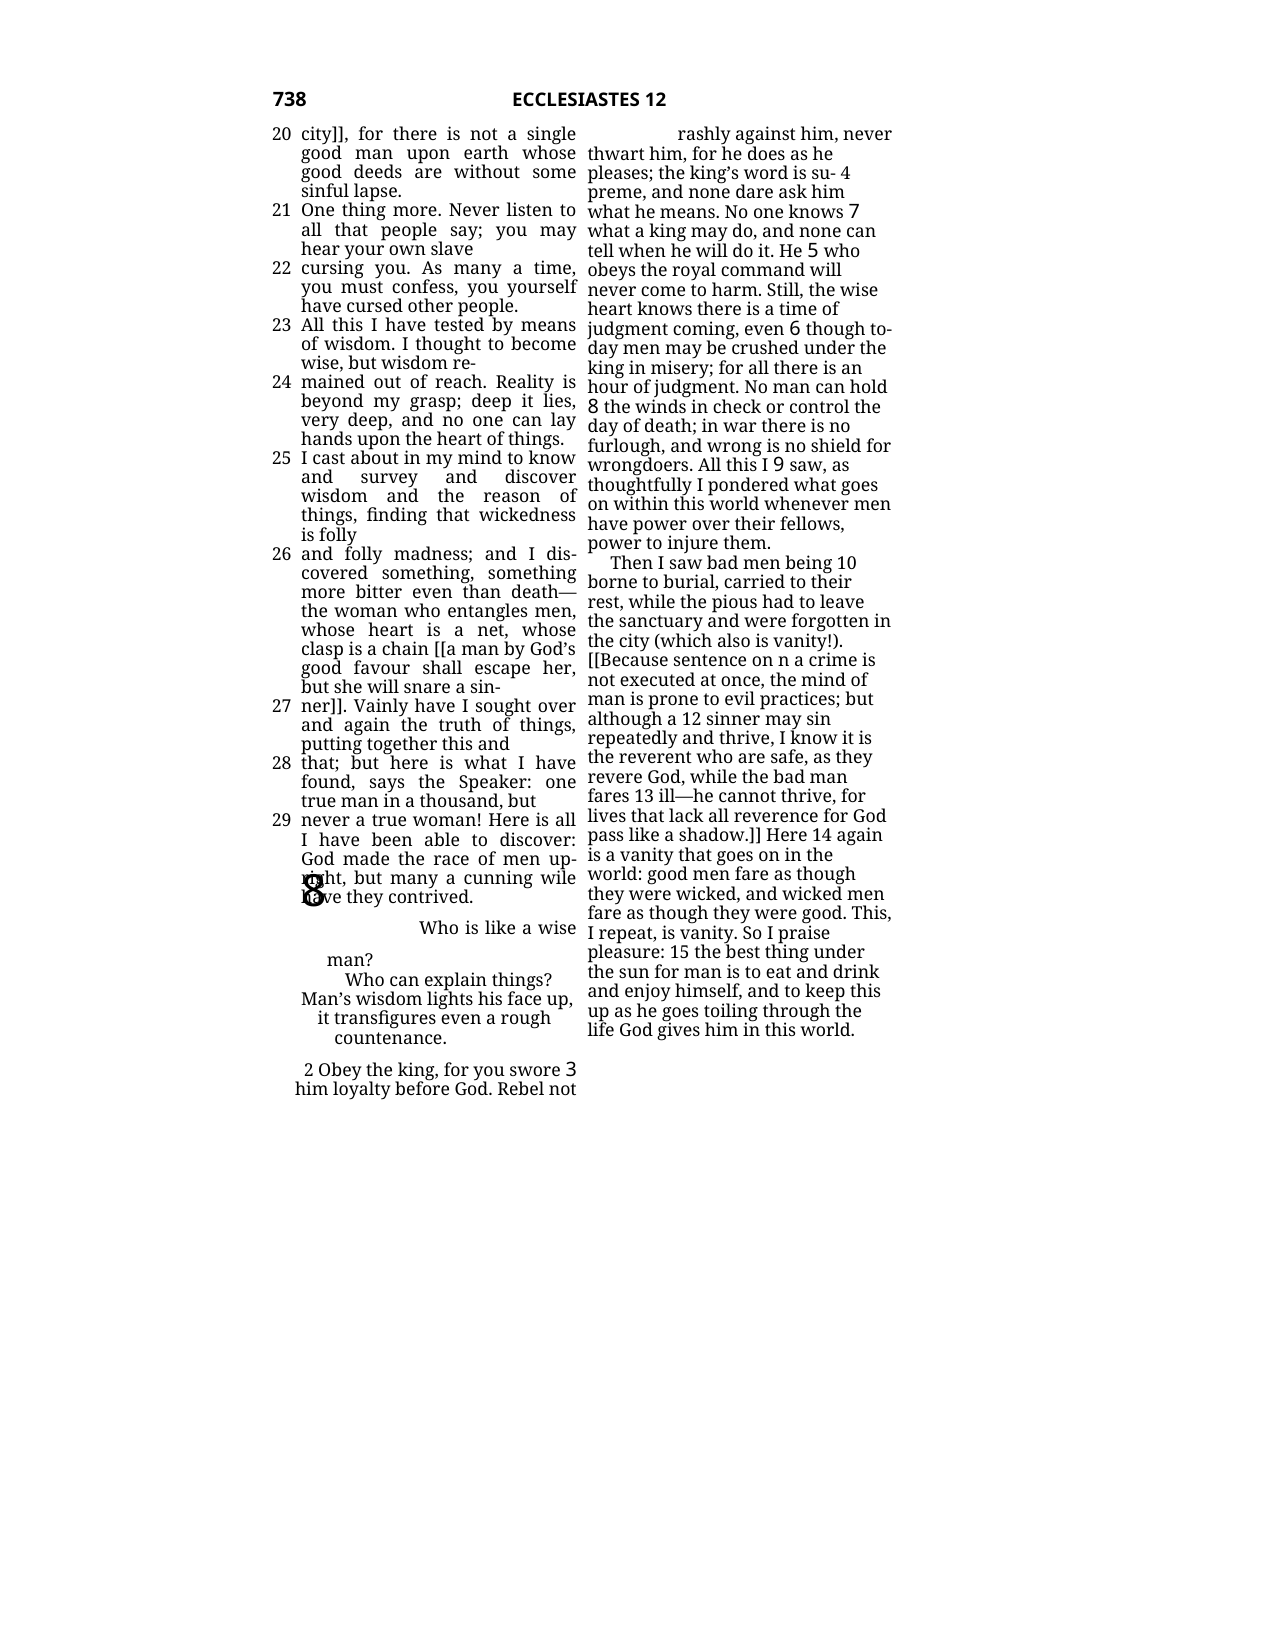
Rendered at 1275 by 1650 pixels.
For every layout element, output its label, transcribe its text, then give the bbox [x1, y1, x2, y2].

list One thing more. Never listen to all that people say; you may hear your own slave [272, 202, 577, 259]
text rashly against him, never [587, 125, 892, 144]
list All this I have tested by means of wisdom. I thought to become wise, but wisdom re- [272, 316, 577, 373]
list city]], for there is not a single good man upon earth whose good deeds are without some sinful lapse. [272, 125, 577, 202]
text thwart him, for he does as he pleases; the king’s word is su- 4 preme, and none dare ask him what he means. No one knows 7 what a king may do, and none can tell when he will do it. He 5 who obeys the royal command will never come to harm. Still, the wise heart knows there is a time of judgment coming, even 6 though to-day men may be crushed under the king in mis­ery; for all there is an hour of judgment. No man can hold 8 the winds in check or control the day of death; in war there is no furlough, and wrong is no shield for wrongdoers. All this I 9 saw, as thoughtfully I pondered what goes on within this world whenever men have power over their fellows, power to injure them. [587, 144, 892, 553]
list I cast about in my mind to know and survey and discover wisdom and the reason of things, finding that wickedness is folly [272, 449, 577, 545]
list never a true woman! Here is all I have been able to discover: God made the race of men up­right, but many a cunning wile have they contrived. [272, 812, 577, 907]
text it transfigures even a rough countenance. [317, 1009, 577, 1048]
text 2 Obey the king, for you swore 3 him loyalty before God. Rebel not [272, 1061, 577, 1099]
text Who can explain things? Man’s wisdom lights his face up, [301, 972, 577, 1009]
list that; but here is what I have found, says the Speaker: one true man in a thousand, but [272, 754, 577, 812]
list and folly madness; and I dis­covered something, something more bitter even than death— the woman who entangles men, whose heart is a net, whose clasp is a chain [[a man by God’s good favour shall escape her, but she will snare a sin- [272, 545, 577, 697]
text 8 Who is like a wise man? [301, 910, 577, 972]
list cursing you. As many a time, you must confess, you yourself have cursed other people. [272, 259, 577, 316]
text Then I saw bad men being 10 borne to burial, carried to their rest, while the pious had to leave the sanctuary and were forgot­ten in the city (which also is vanity!). [[Because sentence on n a crime is not executed at once, the mind of man is prone to evil practices; but although a 12 sinner may sin repeatedly and thrive, I know it is the reverent who are safe, as they revere God, while the bad man fares 13 ill—he cannot thrive, for lives that lack all reverence for God pass like a shadow.]] Here 14 again is a vanity that goes on in the world: good men fare as though they were wicked, and wicked men fare as though they were good. This, I repeat, is vanity. So I praise pleasure: 15 the best thing under the sun for man is to eat and drink and en­joy himself, and to keep this up as he goes toiling through the life God gives him in this world. [587, 553, 892, 1041]
list mained out of reach. Reality is beyond my grasp; deep it lies, very deep, and no one can lay hands upon the heart of things. [272, 373, 577, 449]
list ner]]. Vainly have I sought over and again the truth of things, putting together this and [272, 697, 577, 754]
